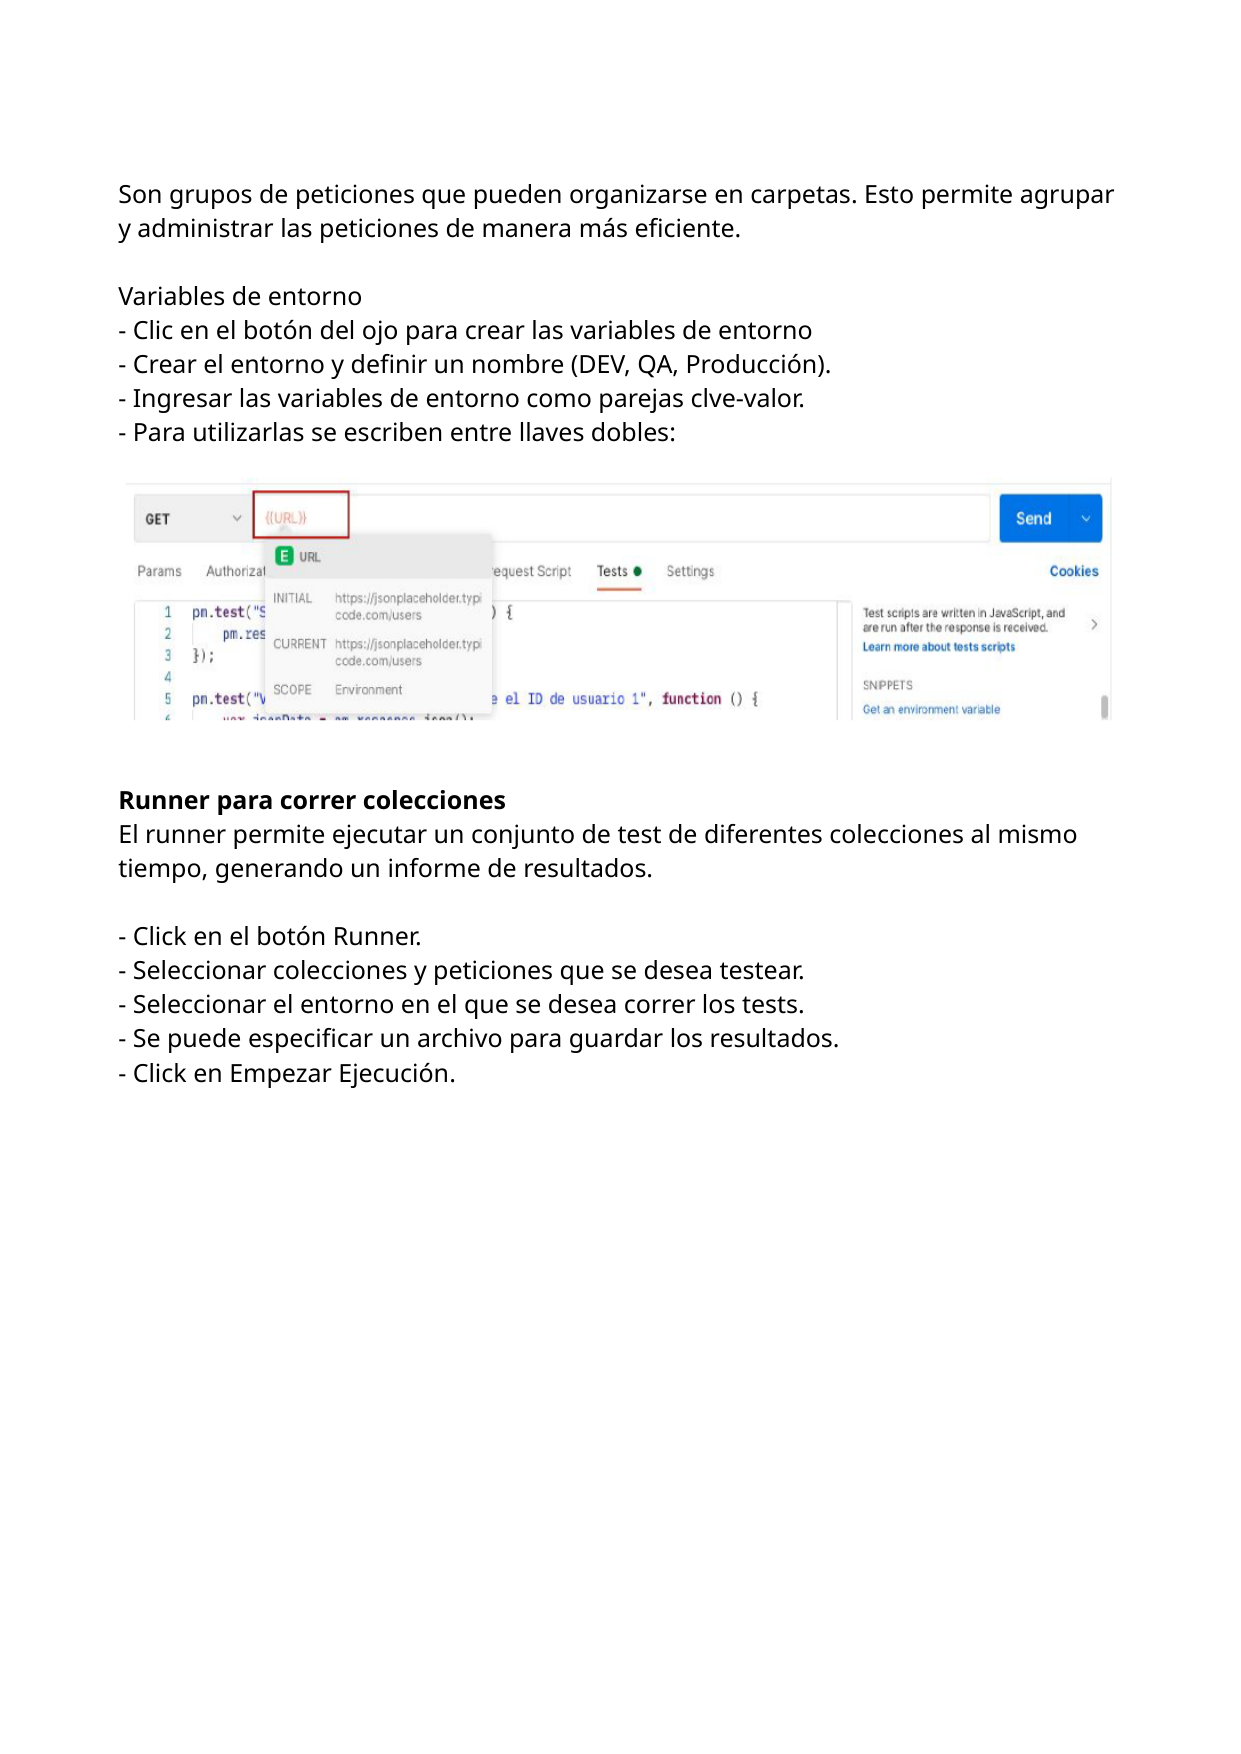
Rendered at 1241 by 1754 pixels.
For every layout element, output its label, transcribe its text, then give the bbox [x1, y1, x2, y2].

text - Click en Empezar Ejecución. [118, 1055, 1122, 1089]
text - Ingresar las variables de entorno como parejas clve-valor. [118, 381, 1122, 415]
text [118, 449, 1122, 472]
text El runner permite ejecutar un conjunto de test de diferentes colecciones al mismo tiempo, generando un informe de resultados. [118, 817, 1122, 885]
text Variables de entorno [118, 278, 1122, 313]
text - Seleccionar el entorno en el que se desea correr los tests. [118, 987, 1122, 1021]
text - Crear el entorno y definir un nombre (DEV, QA, Producción). [118, 347, 1122, 381]
picture [118, 472, 1123, 742]
text Son grupos de peticiones que pueden organizarse en carpetas. Esto permite agrupar y administrar las peticiones de manera más eficiente. [118, 176, 1122, 244]
text Runner para correr colecciones [118, 742, 1122, 817]
text - Click en el botón Runner. [118, 919, 1122, 953]
text - Seleccionar colecciones y peticiones que se desea testear. [118, 953, 1122, 987]
text - Se puede especificar un archivo para guardar los resultados. [118, 1021, 1122, 1055]
text - Clic en el botón del ojo para crear las variables de entorno [118, 313, 1122, 347]
text - Para utilizarlas se escriben entre llaves dobles: [118, 415, 1122, 449]
